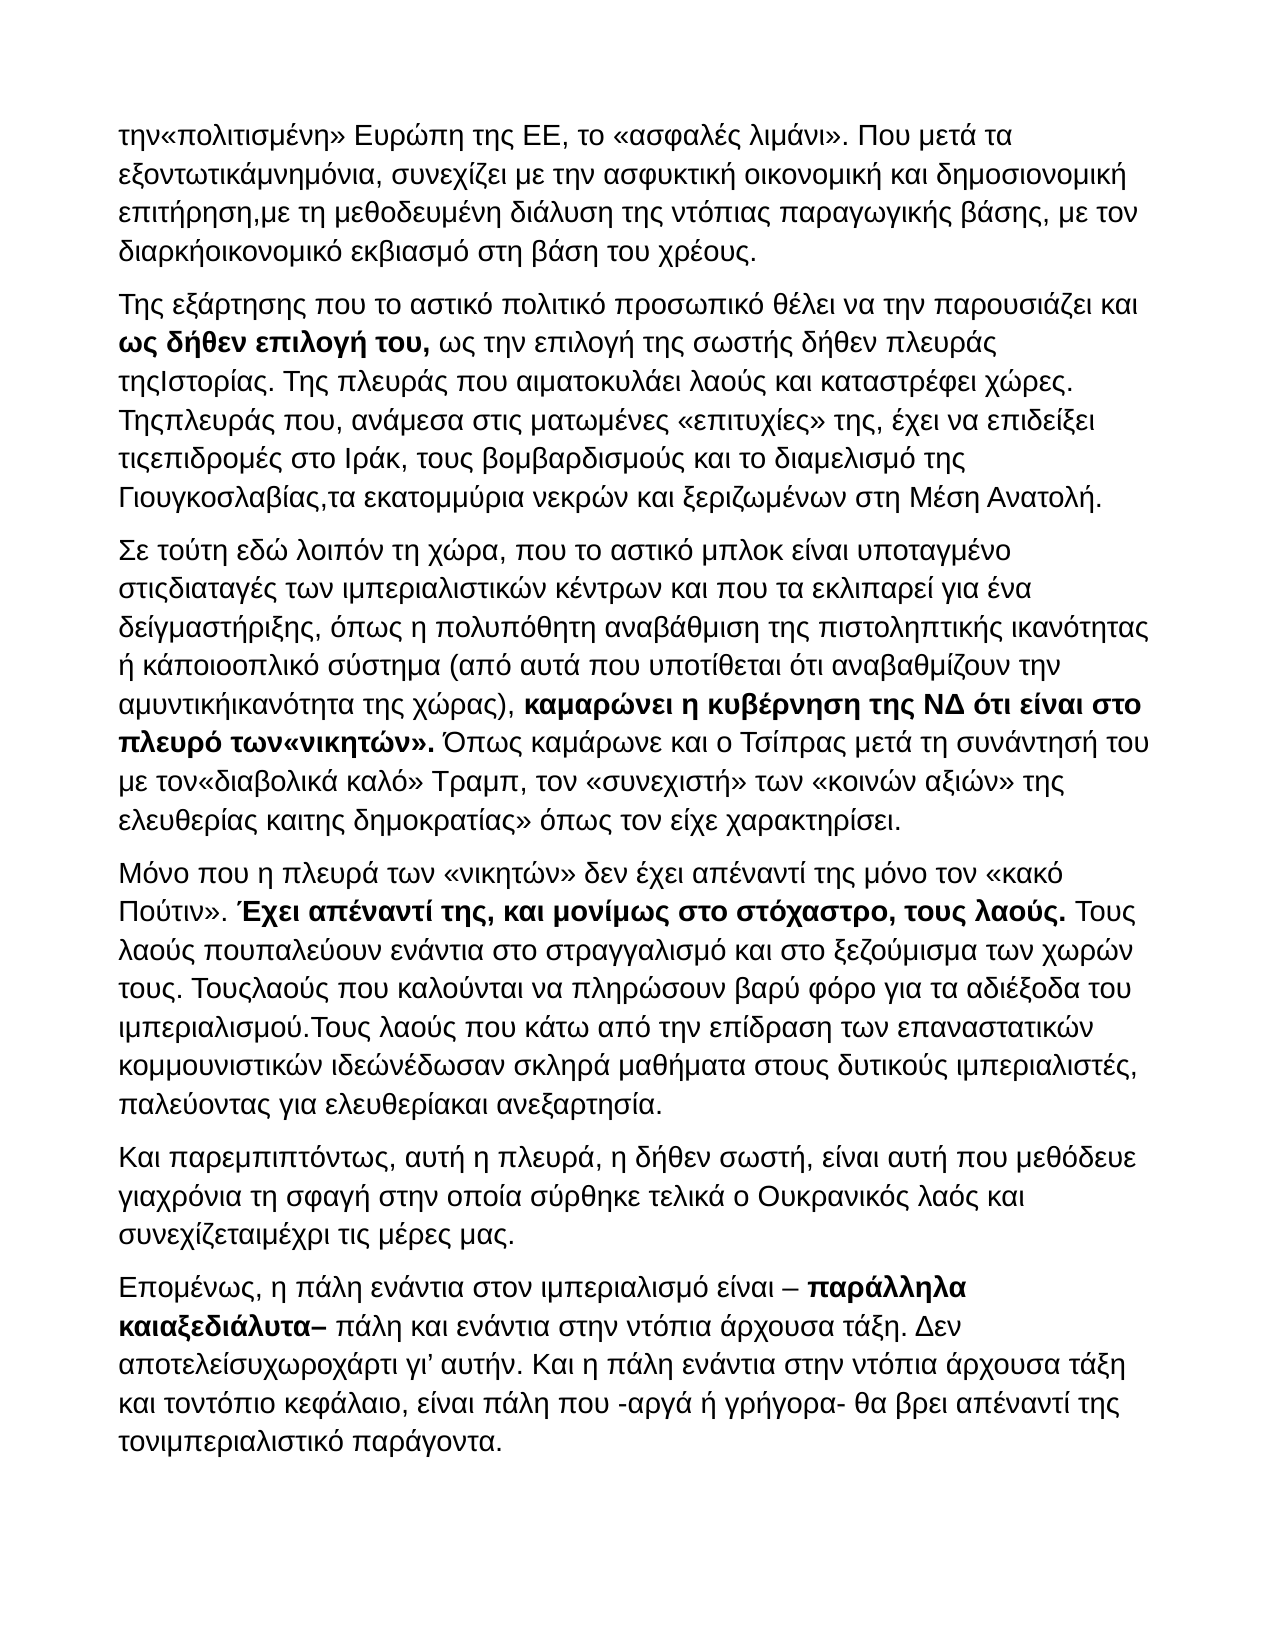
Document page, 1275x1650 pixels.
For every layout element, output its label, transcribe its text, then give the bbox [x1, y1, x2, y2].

text Της εξάρτησης που το αστικό πολιτικό προσωπικό θέλει να την παρουσιάζει και ως δήθεν επιλογή του, ως την επιλογή της σωστής δήθεν πλευράς τηςΙστορίας. Της πλευράς που αιματοκυλάει λαούς και καταστρέφει χώρες. Τηςπλευράς που, ανάμεσα στις ματωμένες «επιτυχίες» της, έχει να επιδείξει τιςεπιδρομές στο Ιράκ, τους βομβαρδισμούς και το διαμελισμό της Γιουγκοσλαβίας,τα εκατομμύρια νεκρών και ξεριζωμένων στη Μέση Ανατολή. [118, 287, 1157, 513]
text Επομένως, η πάλη ενάντια στον ιμπεριαλισμό είναι – παράλληλα καιαξεδιάλυτα– πάλη και ενάντια στην ντόπια άρχουσα τάξη. Δεν αποτελείσυχωροχάρτι γι’ αυτήν. Και η πάλη ενάντια στην ντόπια άρχουσα τάξη και τοντόπιο κεφάλαιο, είναι πάλη που -αργά ή γρήγορα- θα βρει απέναντί της τονιμπεριαλιστικό παράγοντα. [118, 1270, 1157, 1458]
text την«πολιτισμένη» Ευρώπη της ΕΕ, το «ασφαλές λιμάνι». Που μετά τα εξοντωτικάμνημόνια, συνεχίζει με την ασφυκτική οικονομική και δημοσιονομική επιτήρηση,με τη μεθοδευμένη διάλυση της ντόπιας παραγωγικής βάσης, με τον διαρκήοικονομικό εκβιασμό στη βάση του χρέους. [118, 118, 1157, 267]
text Και παρεμπιπτόντως, αυτή η πλευρά, η δήθεν σωστή, είναι αυτή που μεθόδευε γιαχρόνια τη σφαγή στην οποία σύρθηκε τελικά ο Ουκρανικός λαός και συνεχίζεταιμέχρι τις μέρες μας. [118, 1140, 1157, 1251]
text Μόνο που η πλευρά των «νικητών» δεν έχει απέναντί της μόνο τον «κακό Πούτιν». Έχει απέναντί της, και μονίμως στο στόχαστρο, τους λαούς. Τους λαούς πουπαλεύουν ενάντια στο στραγγαλισμό και στο ξεζούμισμα των χωρών τους. Τουςλαούς που καλούνται να πληρώσουν βαρύ φόρο για τα αδιέξοδα του ιμπεριαλισμού.Τους λαούς που κάτω από την επίδραση των επαναστατικών κομμουνιστικών ιδεώνέδωσαν σκληρά μαθήματα στους δυτικούς ιμπεριαλιστές, παλεύοντας για ελευθερίακαι ανεξαρτησία. [118, 856, 1157, 1120]
text Σε τούτη εδώ λοιπόν τη χώρα, που το αστικό μπλοκ είναι υποταγμένο στιςδιαταγές των ιμπεριαλιστικών κέντρων και που τα εκλιπαρεί για ένα δείγμαστήριξης, όπως η πολυπόθητη αναβάθμιση της πιστοληπτικής ικανότητας ή κάποιοοπλικό σύστημα (από αυτά που υποτίθεται ότι αναβαθμίζουν την αμυντικήικανότητα της χώρας), καμαρώνει η κυβέρνηση της ΝΔ ότι είναι στο πλευρό των«νικητών». Όπως καμάρωνε και ο Τσίπρας μετά τη συνάντησή του με τον«διαβολικά καλό» Τραμπ, τον «συνεχιστή» των «κοινών αξιών» της ελευθερίας καιτης δημοκρατίας» όπως τον είχε χαρακτηρίσει. [118, 533, 1157, 836]
